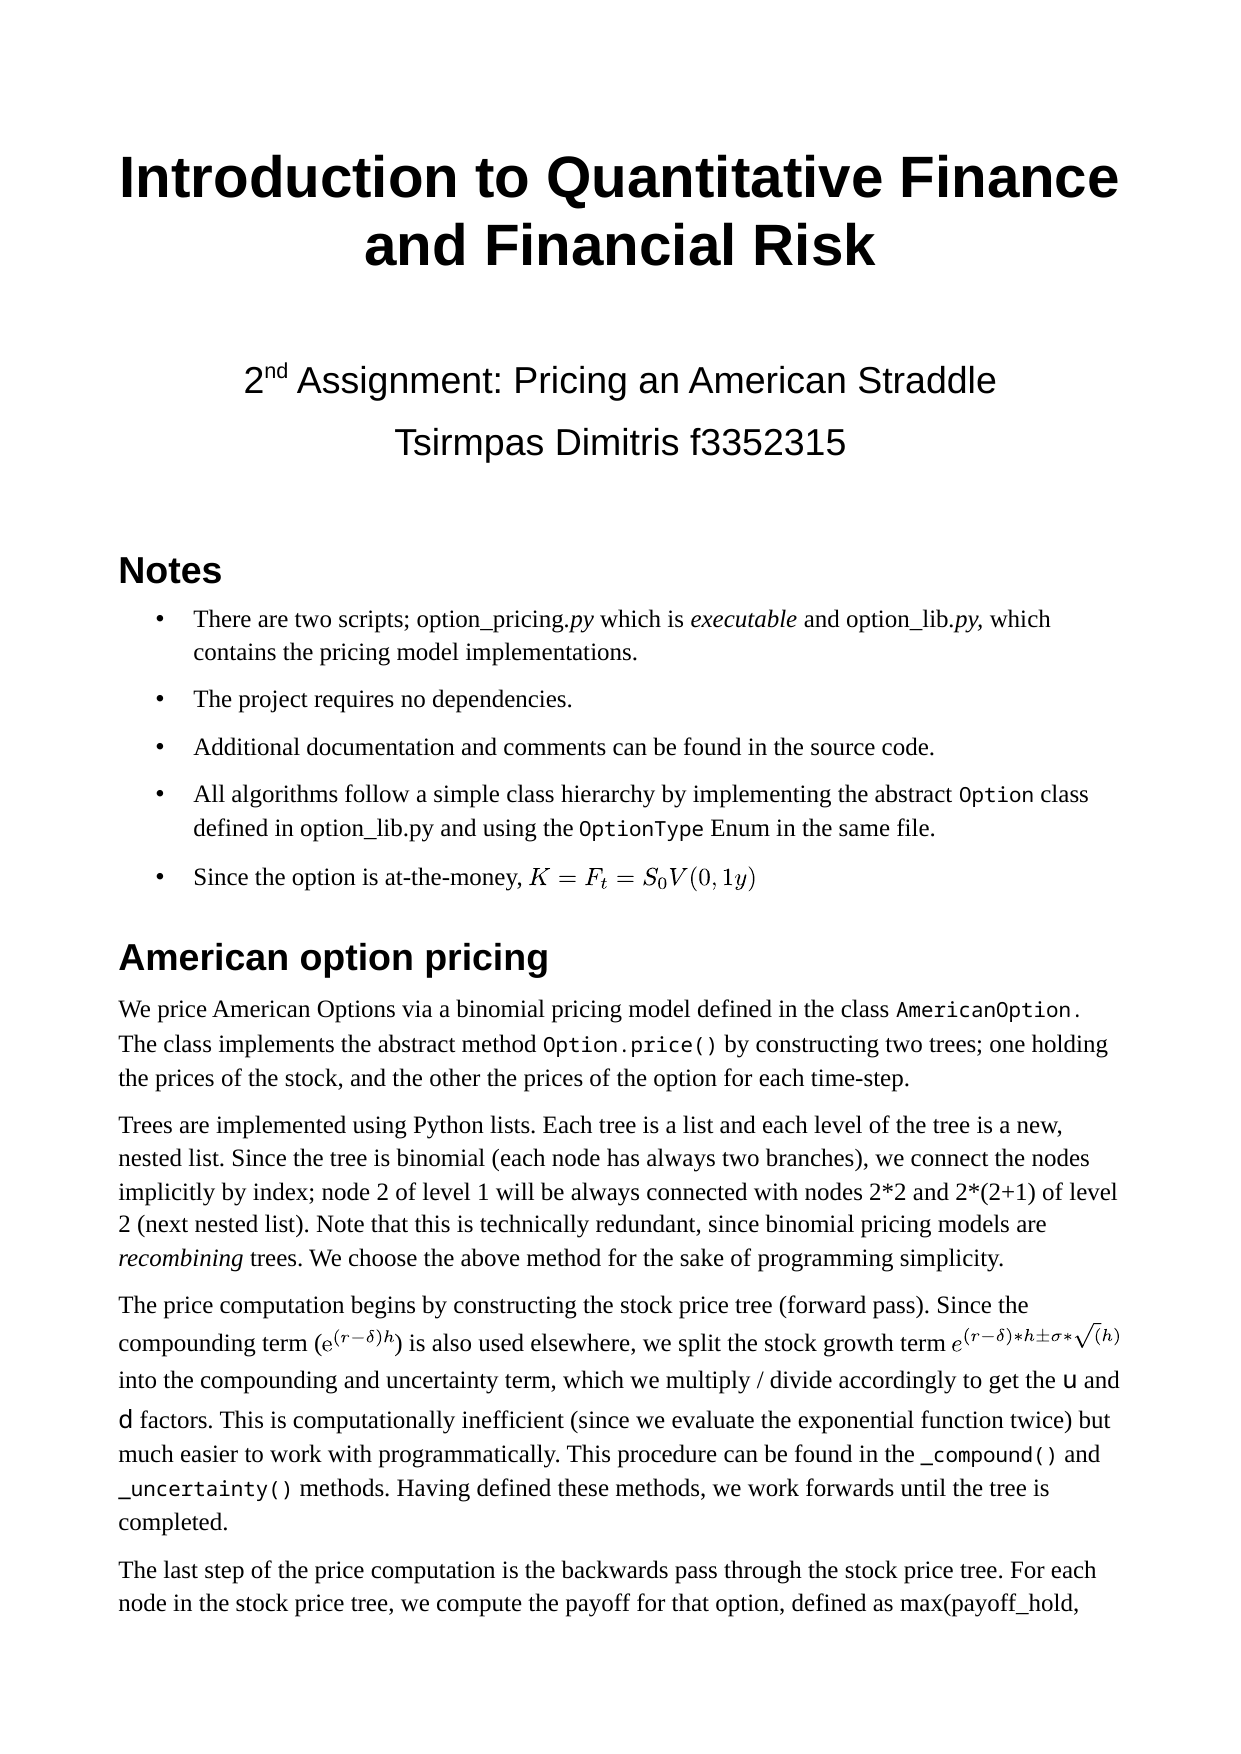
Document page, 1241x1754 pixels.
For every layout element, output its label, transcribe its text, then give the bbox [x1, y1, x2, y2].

text The last step of the price computation is the backwards pass through the stock price tree. For each node in the stock price tree, we compute the payoff for that option, defined as max(payoff_hold, [118, 1555, 1122, 1616]
subtitle Tsirmpas Dimitris f3352315 [118, 420, 1122, 463]
text The price computation begins by constructing the stock price tree (forward pass). Since the compounding term () is also used elsewhere, we split the stock growth term into the compounding and uncertainty term, which we multiply / divide accordingly to get the u and d factors. This is computationally inefficient (since we evaluate the exponential function twice) but much easier to work with programmatically. This procedure can be found in the _compound() and _uncertainty() methods. Having defined these methods, we work forwards until the tree is completed. [118, 1290, 1122, 1536]
list There are two scripts; option_pricing.py which is executable and option_lib.py, which contains the pricing model implementations. [156, 604, 1122, 665]
text We price American Options via a binomial pricing model defined in the class AmericanOption. The class implements the abstract method Option.price() by constructing two trees; one holding the prices of the stock, and the other the prices of the option for each time-step. [118, 991, 1122, 1092]
text Trees are implemented using Python lists. Each tree is a list and each level of the tree is a new, nested list. Since the tree is binomial (each node has always two branches), we connect the nodes implicitly by index; node 2 of level 1 will be always connected with nodes 2*2 and 2*(2+1) of level 2 (next nested list). Note that this is technically redundant, since binomial pricing models are recombining trees. We choose the above method for the sake of programming simplicity. [118, 1111, 1122, 1271]
list Additional documentation and comments can be found in the source code. [156, 732, 1122, 761]
subtitle Notes [118, 548, 1122, 591]
list All algorithms follow a simple class hierarchy by implementing the abstract Option class defined in option_lib.py and using the OptionType Enum in the same file. [156, 779, 1122, 843]
title Introduction to Quantitative Finance and Financial Risk [118, 143, 1122, 277]
list Since the option is at-the-money, [156, 862, 1122, 891]
subtitle 2nd Assignment: Pricing an American Straddle [118, 358, 1122, 401]
list The project requires no dependencies. [156, 684, 1122, 713]
subtitle American option pricing [118, 935, 1122, 978]
